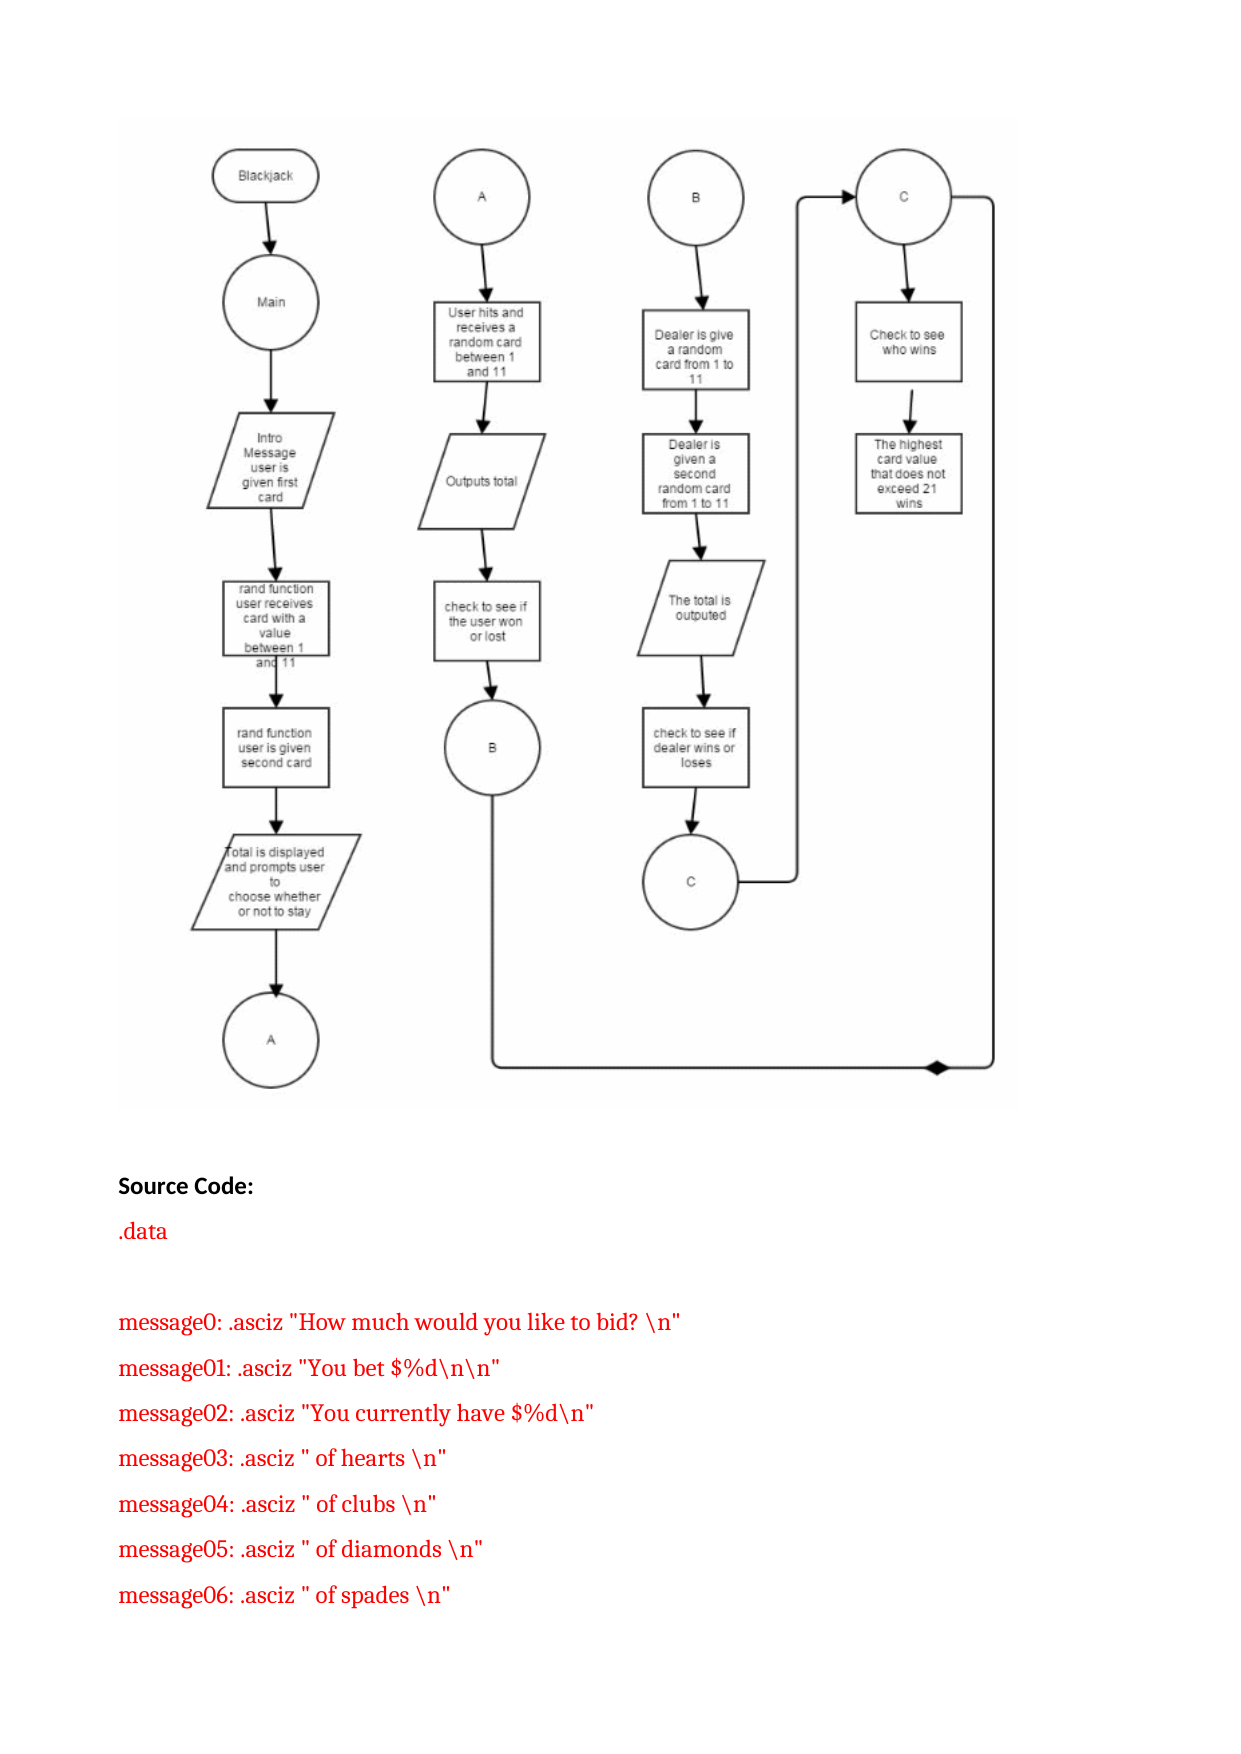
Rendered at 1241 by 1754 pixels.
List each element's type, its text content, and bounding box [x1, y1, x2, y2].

text message04: .asciz " of clubs \n" [118, 1490, 1122, 1518]
text message01: .asciz "You bet $%d\n\n" [118, 1353, 1122, 1382]
text .data [118, 1217, 1122, 1246]
text message05: .asciz " of diamonds \n" [118, 1535, 1122, 1564]
text message02: .asciz "You currently have $%d\n" [118, 1399, 1122, 1428]
text message03: .asciz " of hearts \n" [118, 1444, 1122, 1473]
text Source Code: [118, 1170, 1122, 1201]
text message0: .asciz "How much would you like to bid? \n" [118, 1308, 1122, 1337]
text message06: .asciz " of spades \n" [118, 1581, 1122, 1609]
